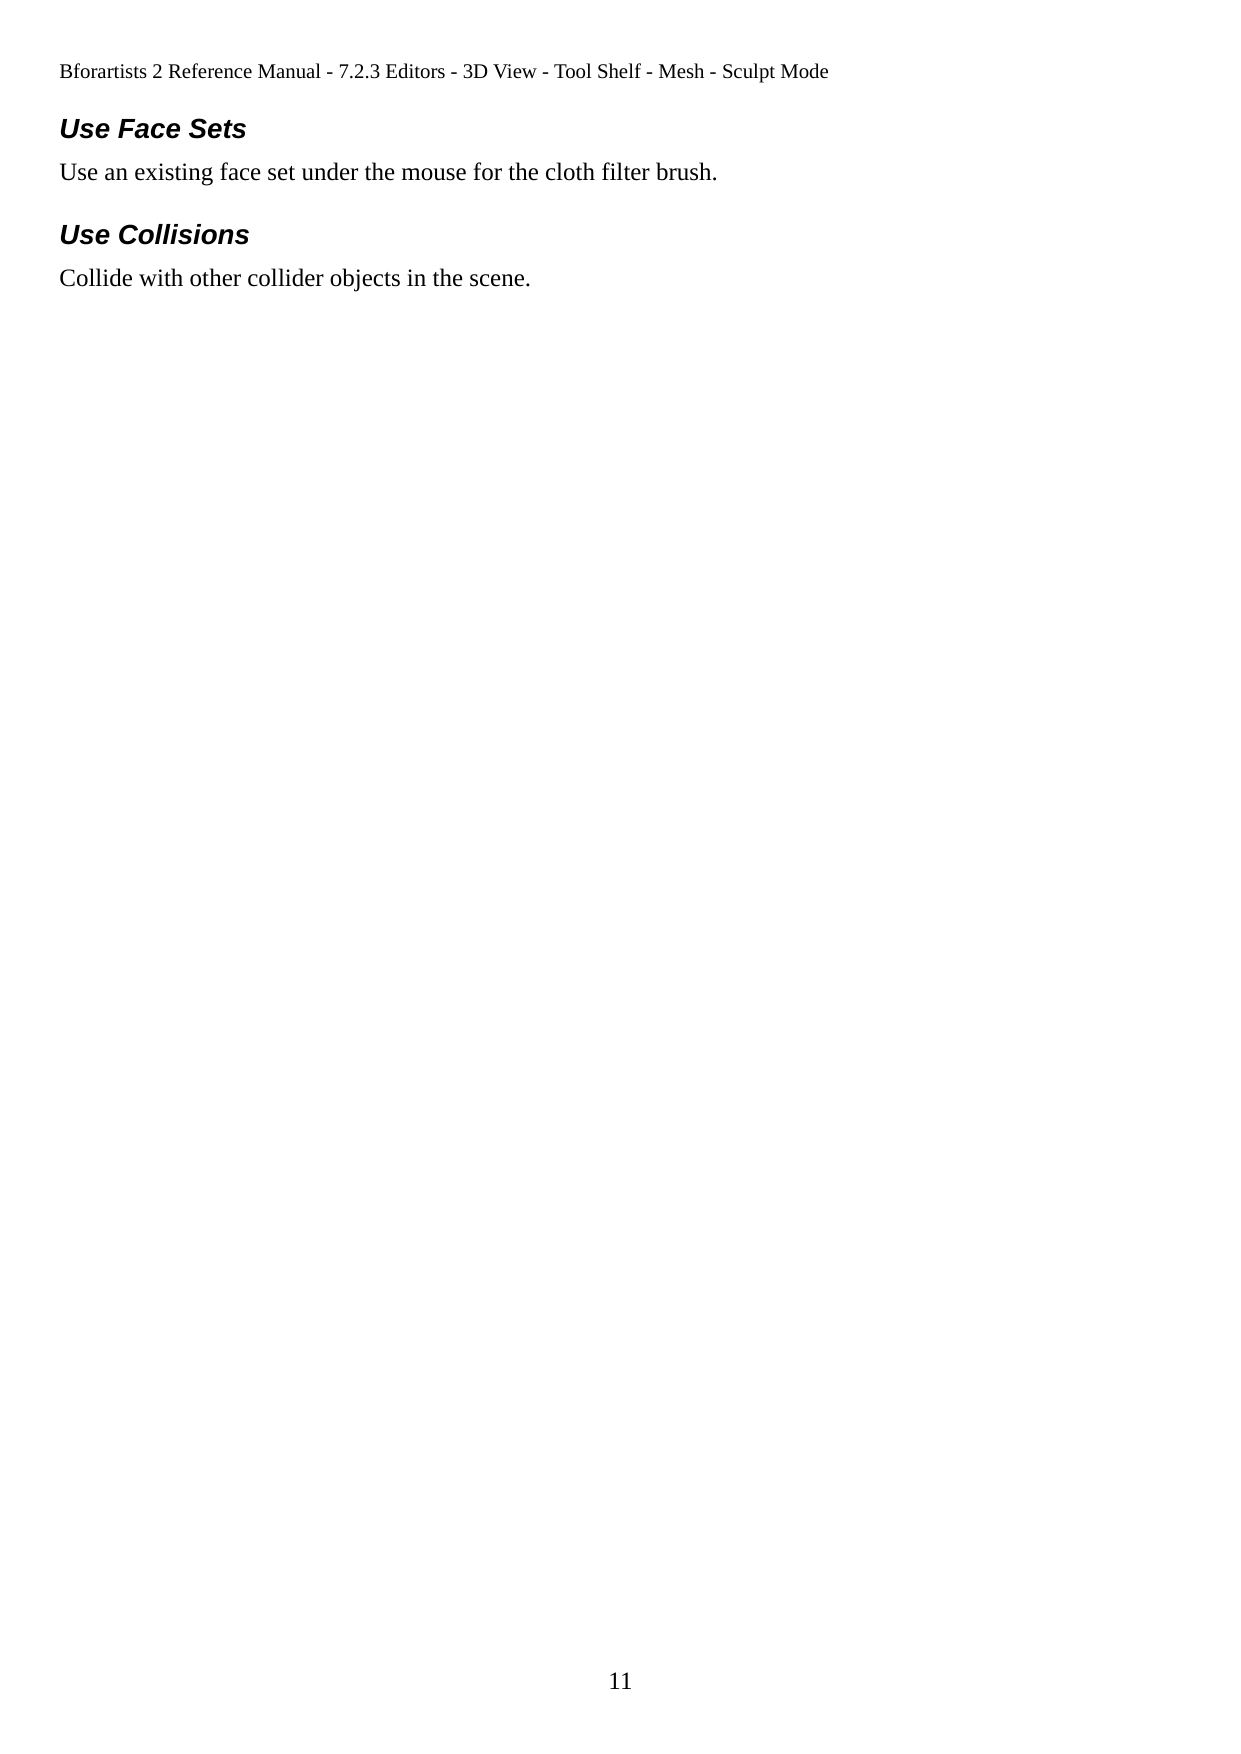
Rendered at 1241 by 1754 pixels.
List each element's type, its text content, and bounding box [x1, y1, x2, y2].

subtitle Use Collisions [59, 218, 1181, 250]
text Collide with other collider objects in the scene. [59, 263, 1181, 292]
subtitle Use Face Sets [59, 113, 1181, 144]
text Use an existing face set under the mouse for the cloth filter brush. [59, 157, 1181, 186]
